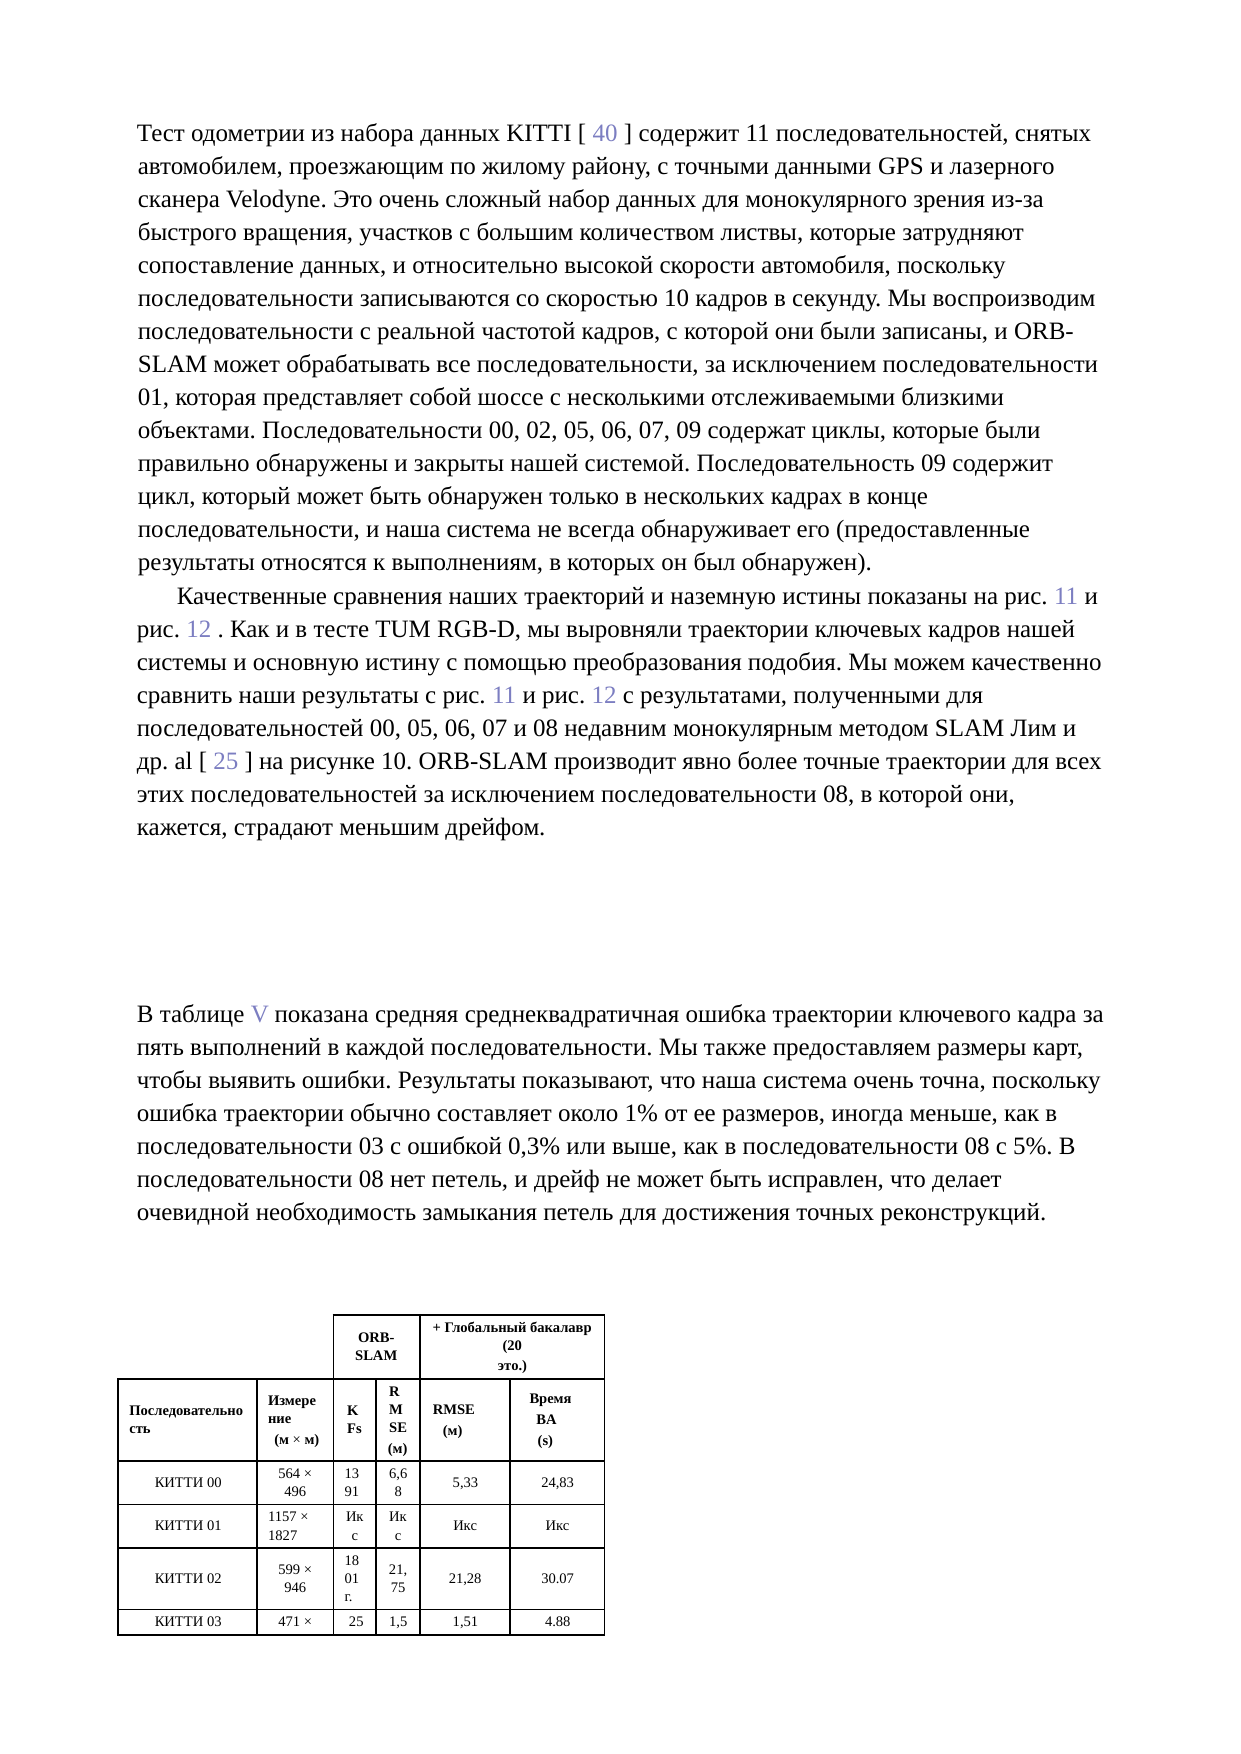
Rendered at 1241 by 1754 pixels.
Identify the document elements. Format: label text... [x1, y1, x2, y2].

table_cell 1157 × 1827 [258, 1505, 333, 1547]
table_cell RMSE (м) [421, 1380, 509, 1460]
table_cell Икс [511, 1505, 604, 1547]
table_cell Икс [377, 1505, 419, 1547]
table_cell Икс [334, 1505, 375, 1547]
table_cell 599 × 946 [258, 1549, 333, 1609]
table_cell Измерение (м × м) [258, 1380, 333, 1460]
table_cell 4.88 [511, 1610, 604, 1634]
table_cell 564 × 496 [258, 1462, 333, 1504]
table_cell 471 × [258, 1610, 333, 1634]
table_header + Глобальный бакалавр (20 это.) [421, 1316, 604, 1378]
table_cell 21,75 [377, 1549, 419, 1609]
table_cell Время BA (s) [511, 1380, 604, 1460]
table_cell КИТТИ 01 [119, 1505, 256, 1547]
text Тест одометрии из набора данных KITTI [ 40 ] содержит 11 последовательностей, снятых автомобилем, проезжающим по жилому району, с точными данными GPS и лазерного сканера Velodyne. Это очень сложный набор данных для монокулярного зрения из-за быстрого вращения, участков с большим количеством листвы, которые затрудняют сопоставление данных, и относительно высокой скорости автомобиля, поскольку последовательности записываются со скоростью 10 кадров в секунду. Мы воспроизводим последовательности с реальной частотой кадров, с которой они были записаны, и ORB-SLAM может обрабатывать все последовательности, за исключением последовательности 01, которая представляет собой шоссе с несколькими отслеживаемыми близкими объектами. Последовательности 00, 02, 05, 06, 07, 09 содержат циклы, которые были правильно обнаружены и закрыты нашей системой. Последовательность 09 содержит цикл, который может быть обнаружен только в нескольких кадрах в конце последовательности, и наша система не всегда обнаруживает его (предоставленные результаты относятся к выполнениям, в которых он был обнаружен). [137, 118, 1104, 576]
table_cell 25 [334, 1610, 375, 1634]
table_cell КИТТИ 00 [119, 1462, 256, 1504]
table_cell 1,5 [377, 1610, 419, 1634]
table_cell 5,33 [421, 1462, 509, 1504]
table_cell 1801 г. [334, 1549, 375, 1609]
text Качественные сравнения наших траекторий и наземную истины показаны на рис. 11 и рис. 12 . Как и в тесте TUM RGB-D, мы выровняли траектории ключевых кадров нашей системы и основную истину с помощью преобразования подобия. Мы можем качественно сравнить наши результаты с рис. 11 и рис. 12 с результатами, полученными для последовательностей 00, 05, 06, 07 и 08 недавним монокулярным методом SLAM Лим и др. al [ 25 ] на рисунке 10. ORB-SLAM производит явно более точные траектории для всех этих последовательностей за исключением последовательности 08, в которой они, кажется, страдают меньшим дрейфом. [137, 581, 1104, 841]
table_cell 24,83 [511, 1462, 604, 1504]
table_header [118, 1314, 333, 1378]
table_header ORB-SLAM [334, 1316, 419, 1378]
table_cell 6,68 [377, 1462, 419, 1504]
table_cell КИТТИ 02 [119, 1549, 256, 1609]
table_cell 1,51 [421, 1610, 509, 1634]
text В таблице V показана средняя среднеквадратичная ошибка траектории ключевого кадра за пять выполнений в каждой последовательности. Мы также предоставляем размеры карт, чтобы выявить ошибки. Результаты показывают, что наша система очень точна, поскольку ошибка траектории обычно составляет около 1% от ее размеров, иногда меньше, как в последовательности 03 с ошибкой 0,3% или выше, как в последовательности 08 с 5%. В последовательности 08 нет петель, и дрейф не может быть исправлен, что делает очевидной необходимость замыкания петель для достижения точных реконструкций. [137, 846, 1104, 1226]
table_cell Икс [421, 1505, 509, 1547]
table_cell КИТТИ 03 [119, 1610, 256, 1634]
table_cell RMSE (м) [377, 1380, 419, 1460]
table_cell KFs [334, 1380, 375, 1460]
table_cell 21,28 [421, 1549, 509, 1609]
table_cell Последовательность [119, 1380, 256, 1460]
table_cell 30.07 [511, 1549, 604, 1609]
table_cell 1391 [334, 1462, 375, 1504]
